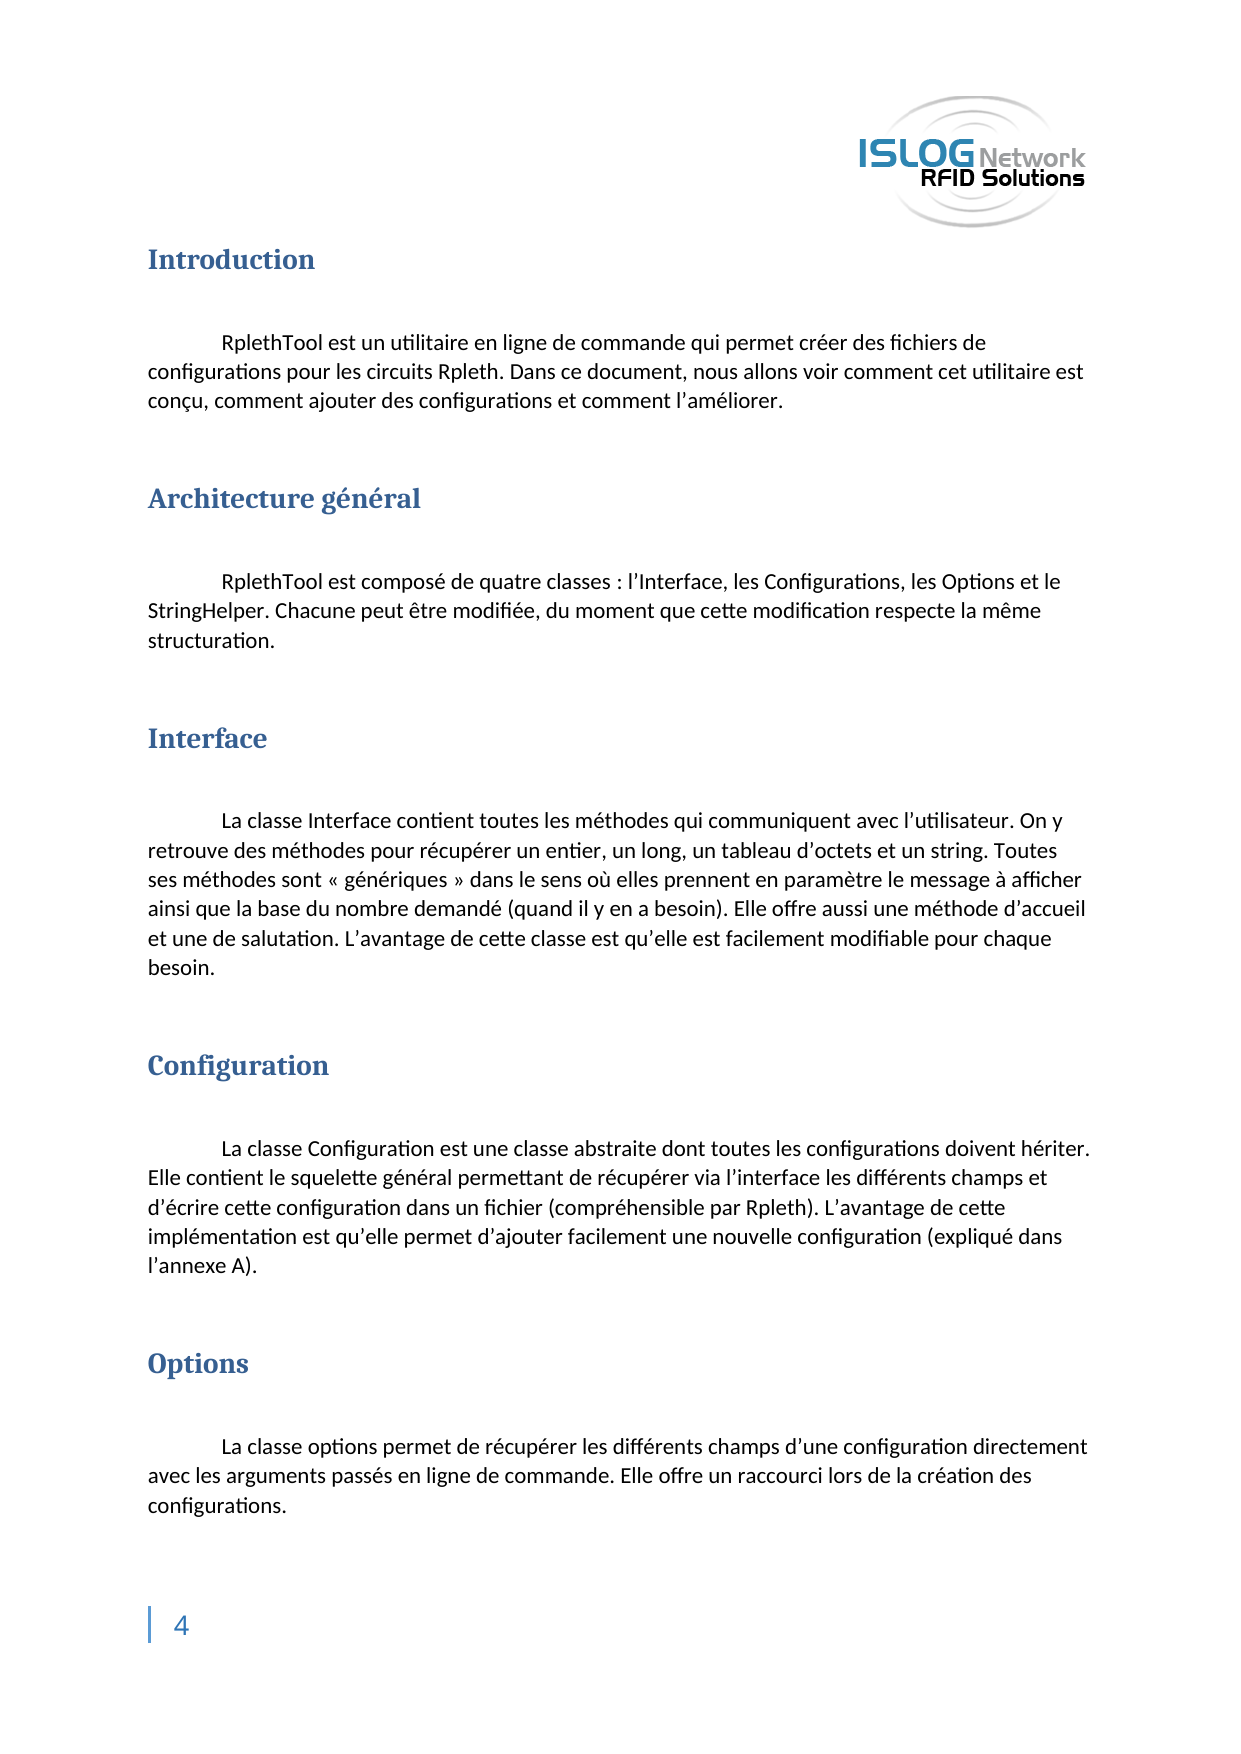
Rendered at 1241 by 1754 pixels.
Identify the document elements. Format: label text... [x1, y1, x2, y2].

subtitle Configuration [148, 1049, 1093, 1083]
text RplethTool est composé de quatre classes : l’Interface, les Configurations, les Options et le StringHelper. Chacune peut être modifiée, du moment que cette modification respecte la même structuration. [148, 567, 1093, 654]
text La classe Interface contient toutes les méthodes qui communiquent avec l’utilisateur. On y retrouve des méthodes pour récupérer un entier, un long, un tableau d’octets et un string. Toutes ses méthodes sont « génériques » dans le sens où elles prennent en paramètre le message à afficher ainsi que la base du nombre demandé (quand il y en a besoin). Elle offre aussi une méthode d’accueil et une de salutation. L’avantage de cette classe est qu’elle est facilement modifiable pour chaque besoin. [148, 806, 1093, 981]
subtitle Architecture général [148, 482, 1093, 516]
text RplethTool est un utilitaire en ligne de commande qui permet créer des fichiers de configurations pour les circuits Rpleth. Dans ce document, nous allons voir comment cet utilitaire est conçu, comment ajouter des configurations et comment l’améliorer. [148, 328, 1093, 414]
text La classe options permet de récupérer les différents champs d’une configuration directement avec les arguments passés en ligne de commande. Elle offre un raccourci lors de la création des configurations. [148, 1432, 1093, 1519]
subtitle Interface [148, 722, 1093, 755]
subtitle Options [148, 1347, 1093, 1381]
subtitle Introduction [148, 243, 1093, 277]
text La classe Configuration est une classe abstraite dont toutes les configurations doivent hériter. Elle contient le squelette général permettant de récupérer via l’interface les différents champs et d’écrire cette configuration dans un fichier (compréhensible par Rpleth). L’avantage de cette implémentation est qu’elle permet d’ajouter facilement une nouvelle configuration (expliqué dans l’annexe A). [148, 1134, 1093, 1279]
